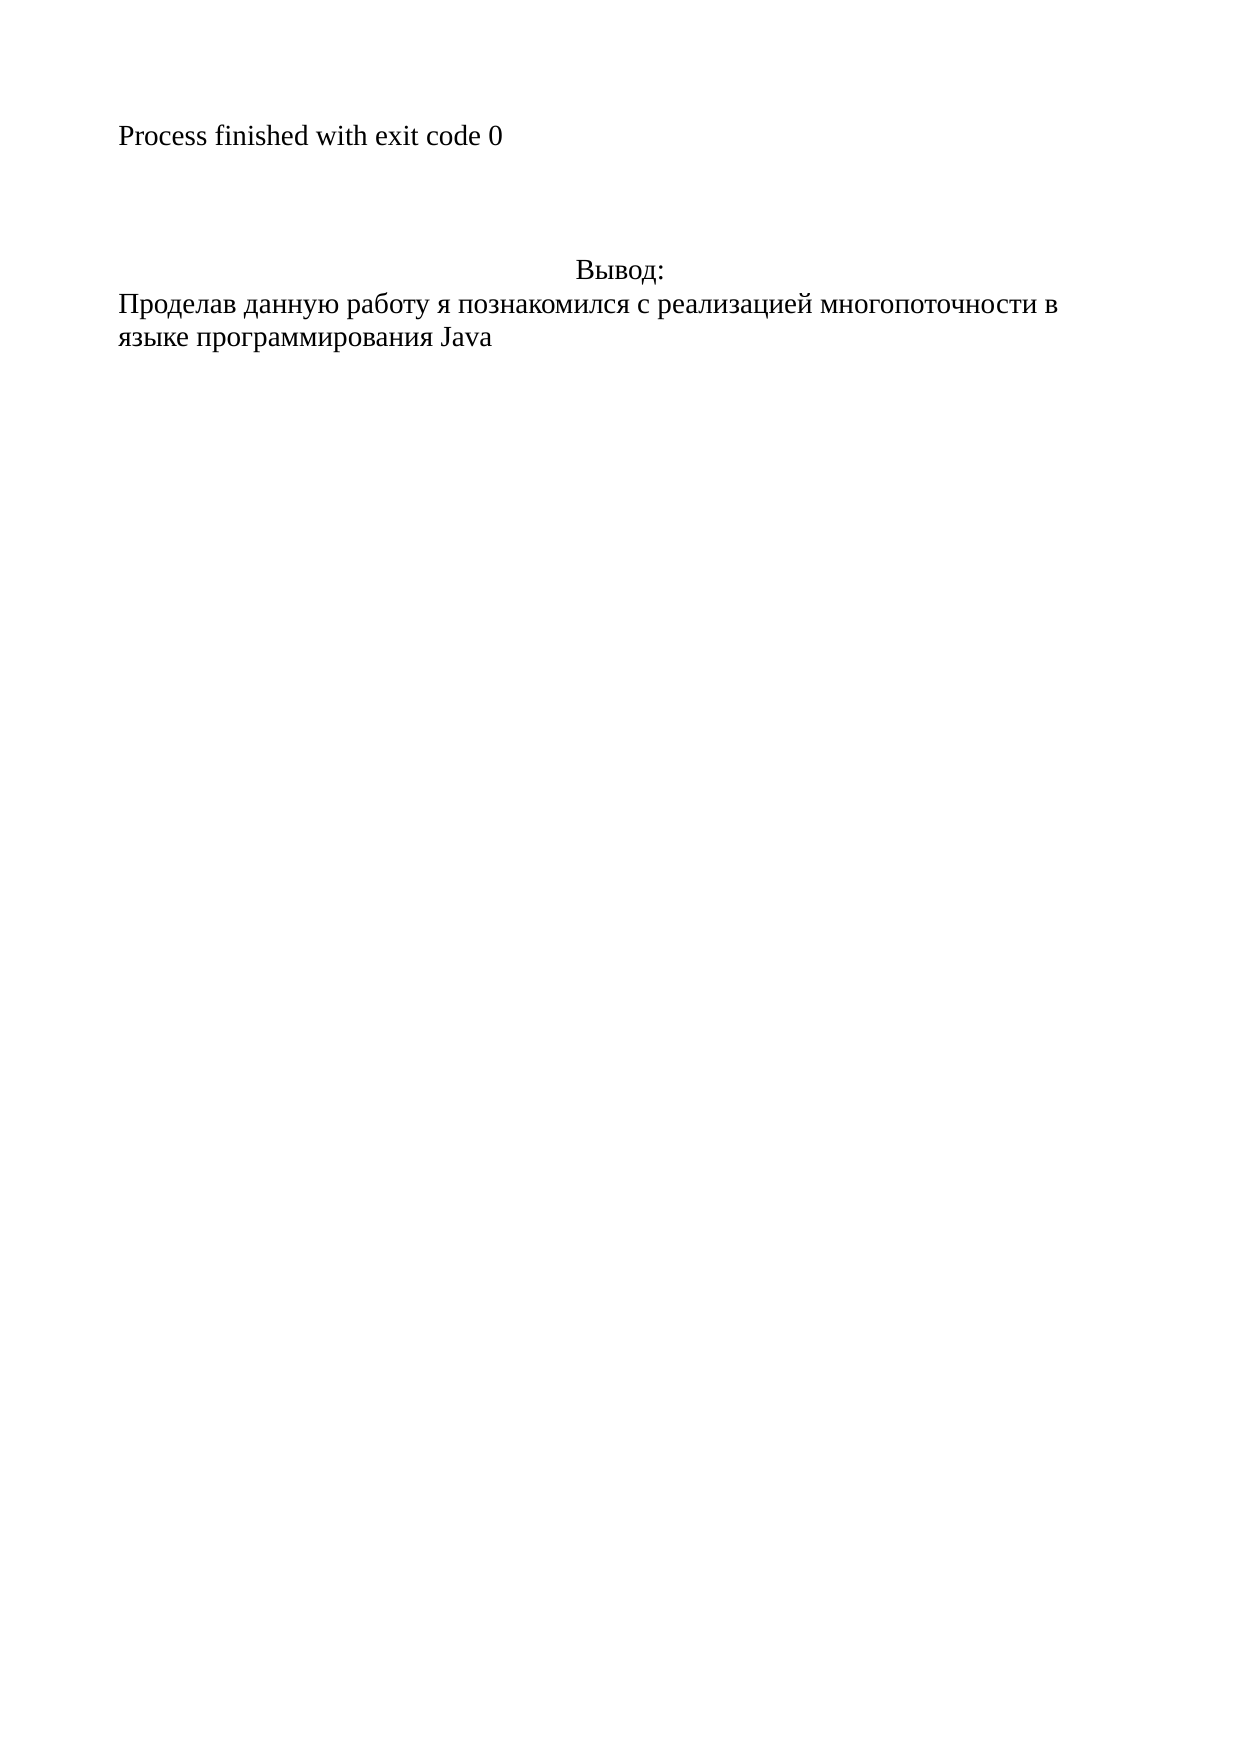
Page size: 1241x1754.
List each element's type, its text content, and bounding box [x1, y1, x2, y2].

text Проделав данную работу я познакомился с реализацией многопоточности в языке программирования Java [118, 286, 1122, 353]
text Process finished with exit code 0 [118, 118, 1122, 152]
text Вывод: [118, 252, 1122, 286]
